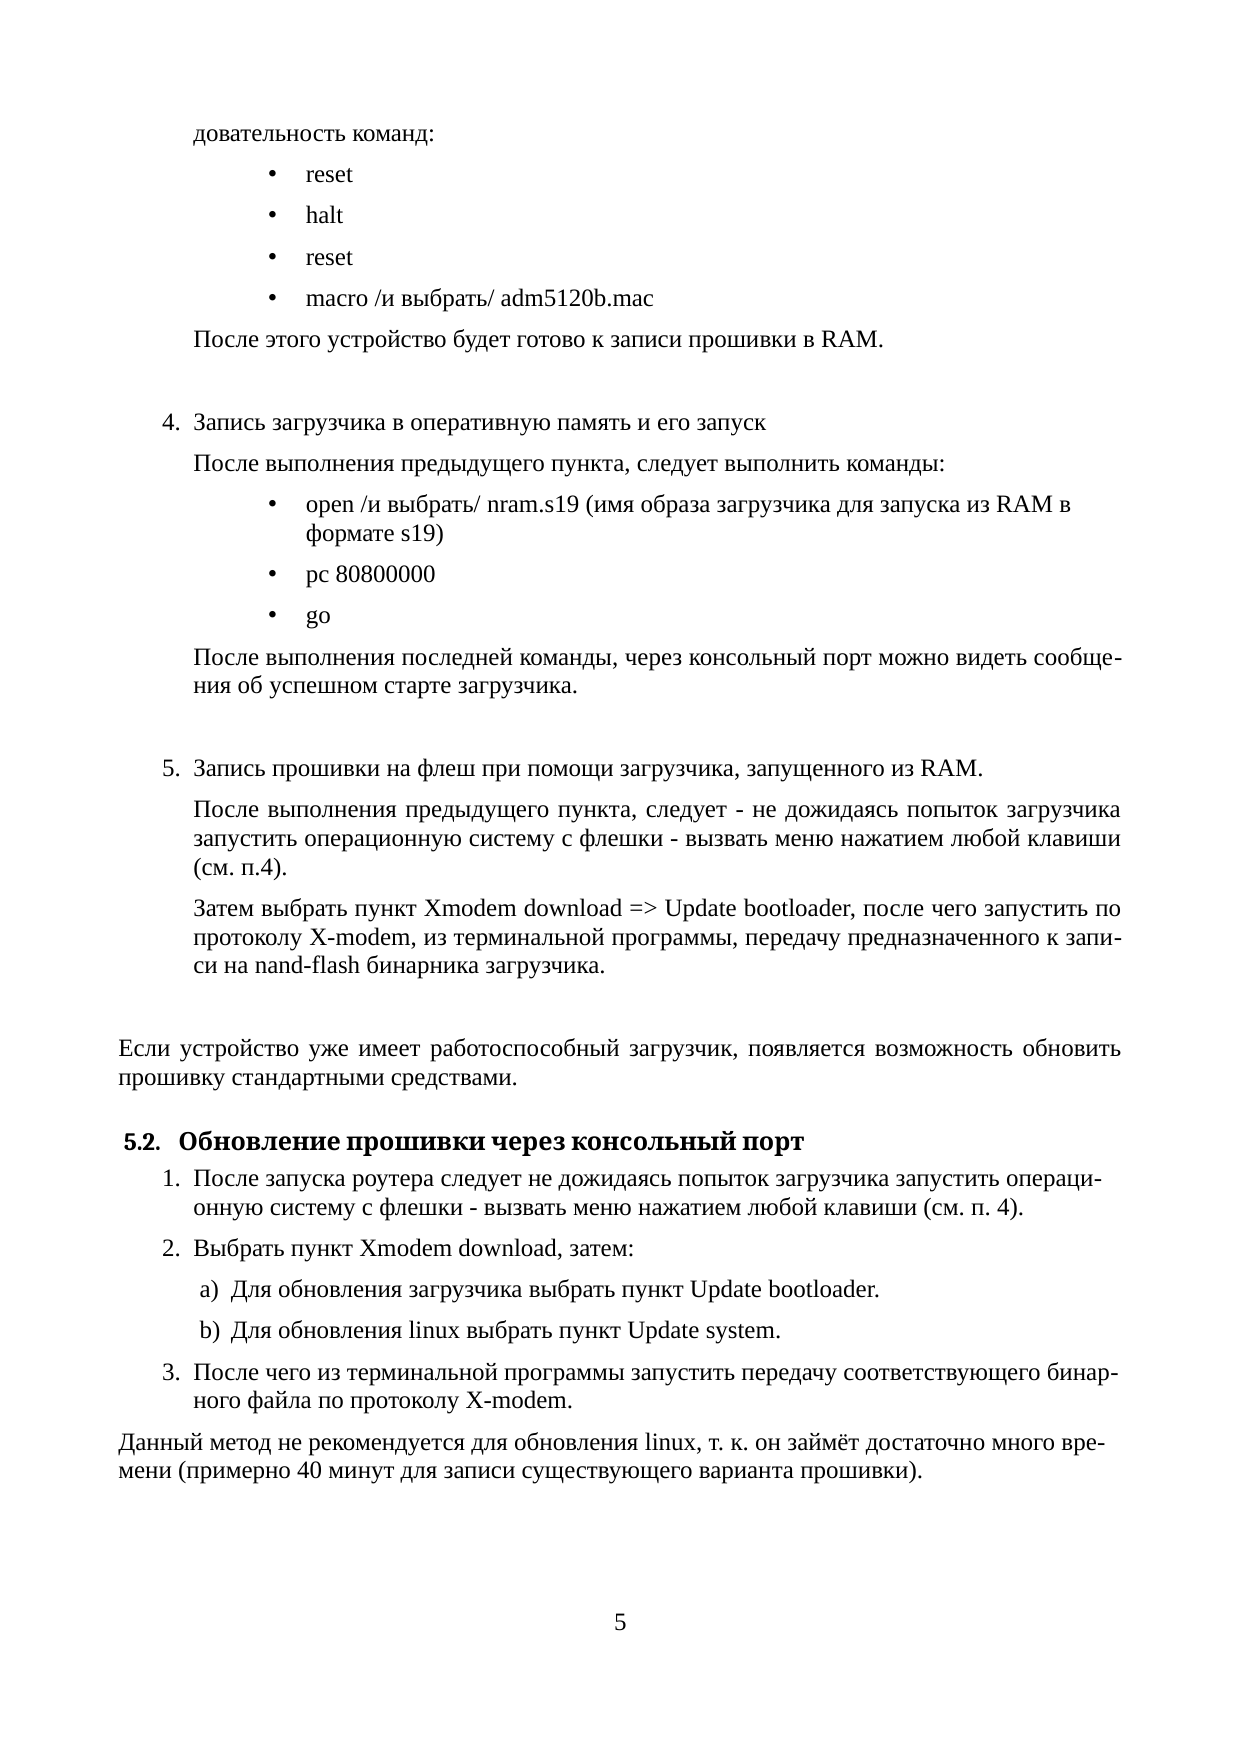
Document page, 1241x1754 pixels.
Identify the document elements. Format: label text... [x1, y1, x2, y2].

list reset [268, 242, 1122, 271]
list Запись загрузчика в оперативную память и его запуск [156, 407, 1122, 436]
list Запись прошивки на флеш при помощи загрузчика, запущенного из RAM. [156, 753, 1122, 782]
list Для обновления linux выбрать пункт Update system. [193, 1316, 1122, 1344]
list Затем выбрать пункт Xmodem download => Update bootloader, после чего запустить по протоколу X-modem, из терминальной программы, передачу предназначенного к запи­си на nand-flash бинарника загрузчика. [156, 893, 1122, 979]
list Для обновления загрузчика выбрать пункт Update bootloader. [193, 1274, 1122, 1303]
list После чего из терминальной программы запустить передачу соответствующего бинар­ного файла по протоколу X-modem. [156, 1357, 1122, 1414]
list После выполнения предыдущего пункта, следует выполнить команды: [156, 448, 1122, 477]
list open /и выбрать/ nram.s19 (имя образа загрузчика для запуска из RAM в формате s19) [268, 489, 1122, 547]
list macro /и выбрать/ adm5120b.mac [268, 283, 1122, 312]
list После этого устройство будет готово к записи прошивки в RAM. [156, 324, 1122, 353]
list После выполнения последней команды, через консольный порт можно видеть сообще­ния об успешном старте загрузчика. [156, 642, 1122, 699]
list go [268, 601, 1122, 629]
list довательность команд: [156, 118, 1122, 147]
list halt [268, 201, 1122, 229]
list После выполнения предыдущего пункта, следует - не дожидаясь попыток загрузчика запустить операционную систему с флешки - вызвать меню нажатием любой клавиши (см. п.4). [156, 794, 1122, 881]
subtitle Обновление прошивки через консольный порт [118, 1128, 1122, 1157]
list pc 80800000 [268, 559, 1122, 588]
text Данный метод не рекомендуется для обновления linux, т. к. он займёт достаточно много вре­мени (примерно 40 минут для записи существующего варианта прошивки). [118, 1427, 1122, 1484]
list Выбрать пункт Xmodem download, затем: [156, 1233, 1122, 1262]
list reset [268, 159, 1122, 188]
list После запуска роутера следует не дожидаясь попыток загрузчика запустить операци­онную систему с флешки - вызвать меню нажатием любой клавиши (см. п. 4). [156, 1163, 1122, 1221]
text Если устройство уже имеет работоспособный загрузчик, появляется возможность обновить прошивку стандартными средствами. [118, 1033, 1122, 1091]
